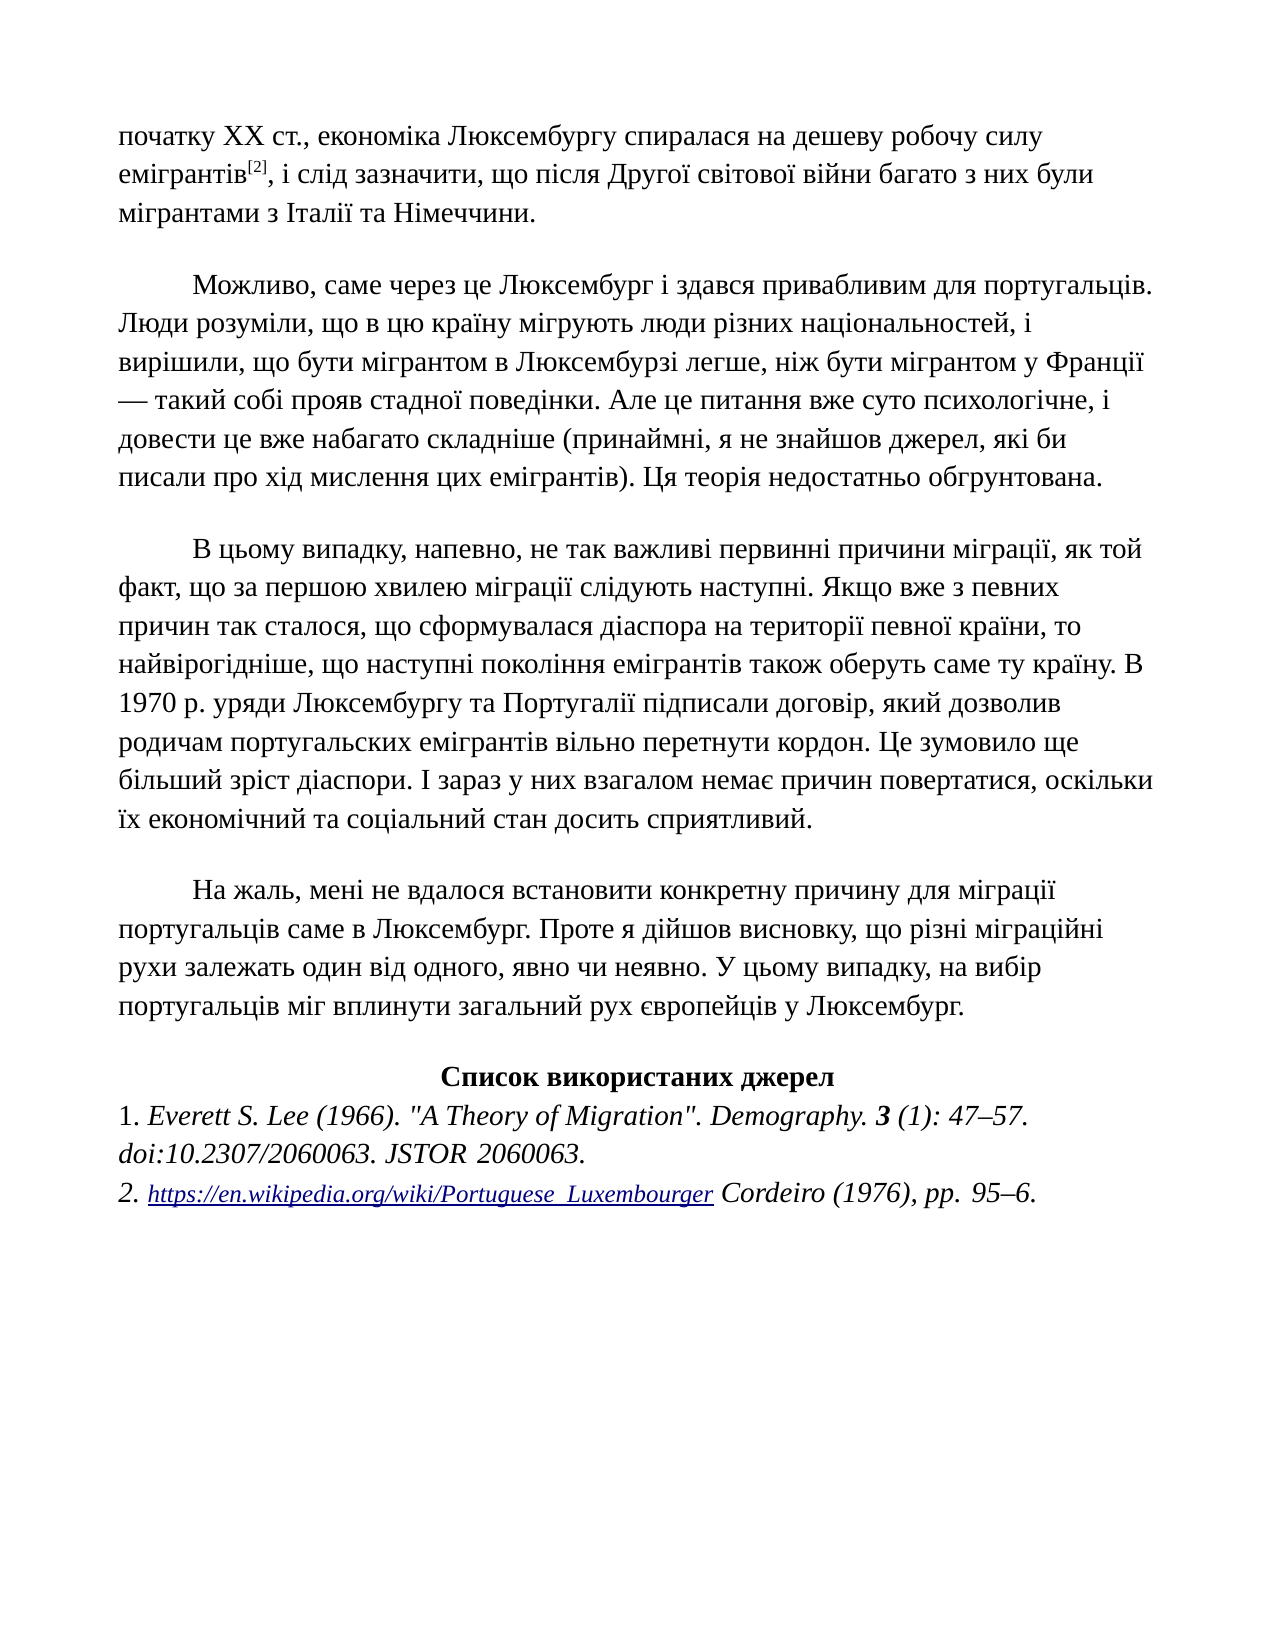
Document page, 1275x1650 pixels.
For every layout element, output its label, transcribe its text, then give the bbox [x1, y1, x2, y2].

text початку ХХ ст., економіка Люксембургу спиралася на дешеву робочу силу емігрантів[2], і слід зазначити, що після Другої світової війни багато з них були мігрантами з Італії та Німеччини. [118, 118, 1157, 229]
text Можливо, саме через це Люксембург і здався привабливим для португальців. Люди розуміли, що в цю країну мігрують люди різних національностей, і вирішили, що бути мігрантом в Люксембурзі легше, ніж бути мігрантом у Франції — такий собі прояв стадної поведінки. Але це питання вже суто психологічне, і довести це вже набагато складніше (принаймні, я не знайшов джерел, які би писали про хід мислення цих емігрантів). Ця теорія недостатньо обгрунтована. [118, 267, 1157, 493]
text 1. Everett S. Lee (1966). "A Theory of Migration". Demography. 3 (1): 47–57. doi:10.2307/2060063. JSTOR 2060063. [118, 1098, 1157, 1170]
text На жаль, мені не вдалося встановити конкретну причину для міграції португальців саме в Люксембург. Проте я дійшов висновку, що різні міграційні рухи залежать один від одного, явно чи неявно. У цьому випадку, на вибір португальців міг вплинути загальний рух європейців у Люксембург. [118, 872, 1157, 1022]
text В цьому випадку, напевно, не так важливі первинні причини міграції, як той факт, що за першою хвилею міграції слідують наступні. Якщо вже з певних причин так сталося, що сформувалася діаспора на території певної країни, то найвірогідніше, що наступні покоління емігрантів також оберуть саме ту країну. В 1970 р. уряди Люксембургу та Португалії підписали договір, який дозволив родичам португальских емігрантів вільно перетнути кордон. Це зумовило ще більший зріст діаспори. І зараз у них взагалом немає причин повертатися, оскільки їх економічний та соціальний стан досить сприятливий. [118, 531, 1157, 834]
text 2. https://en.wikipedia.org/wiki/Portuguese_Luxembourger Cordeiro (1976), pp. 95–6. [118, 1175, 1157, 1209]
text Список використаних джерел [118, 1059, 1157, 1093]
